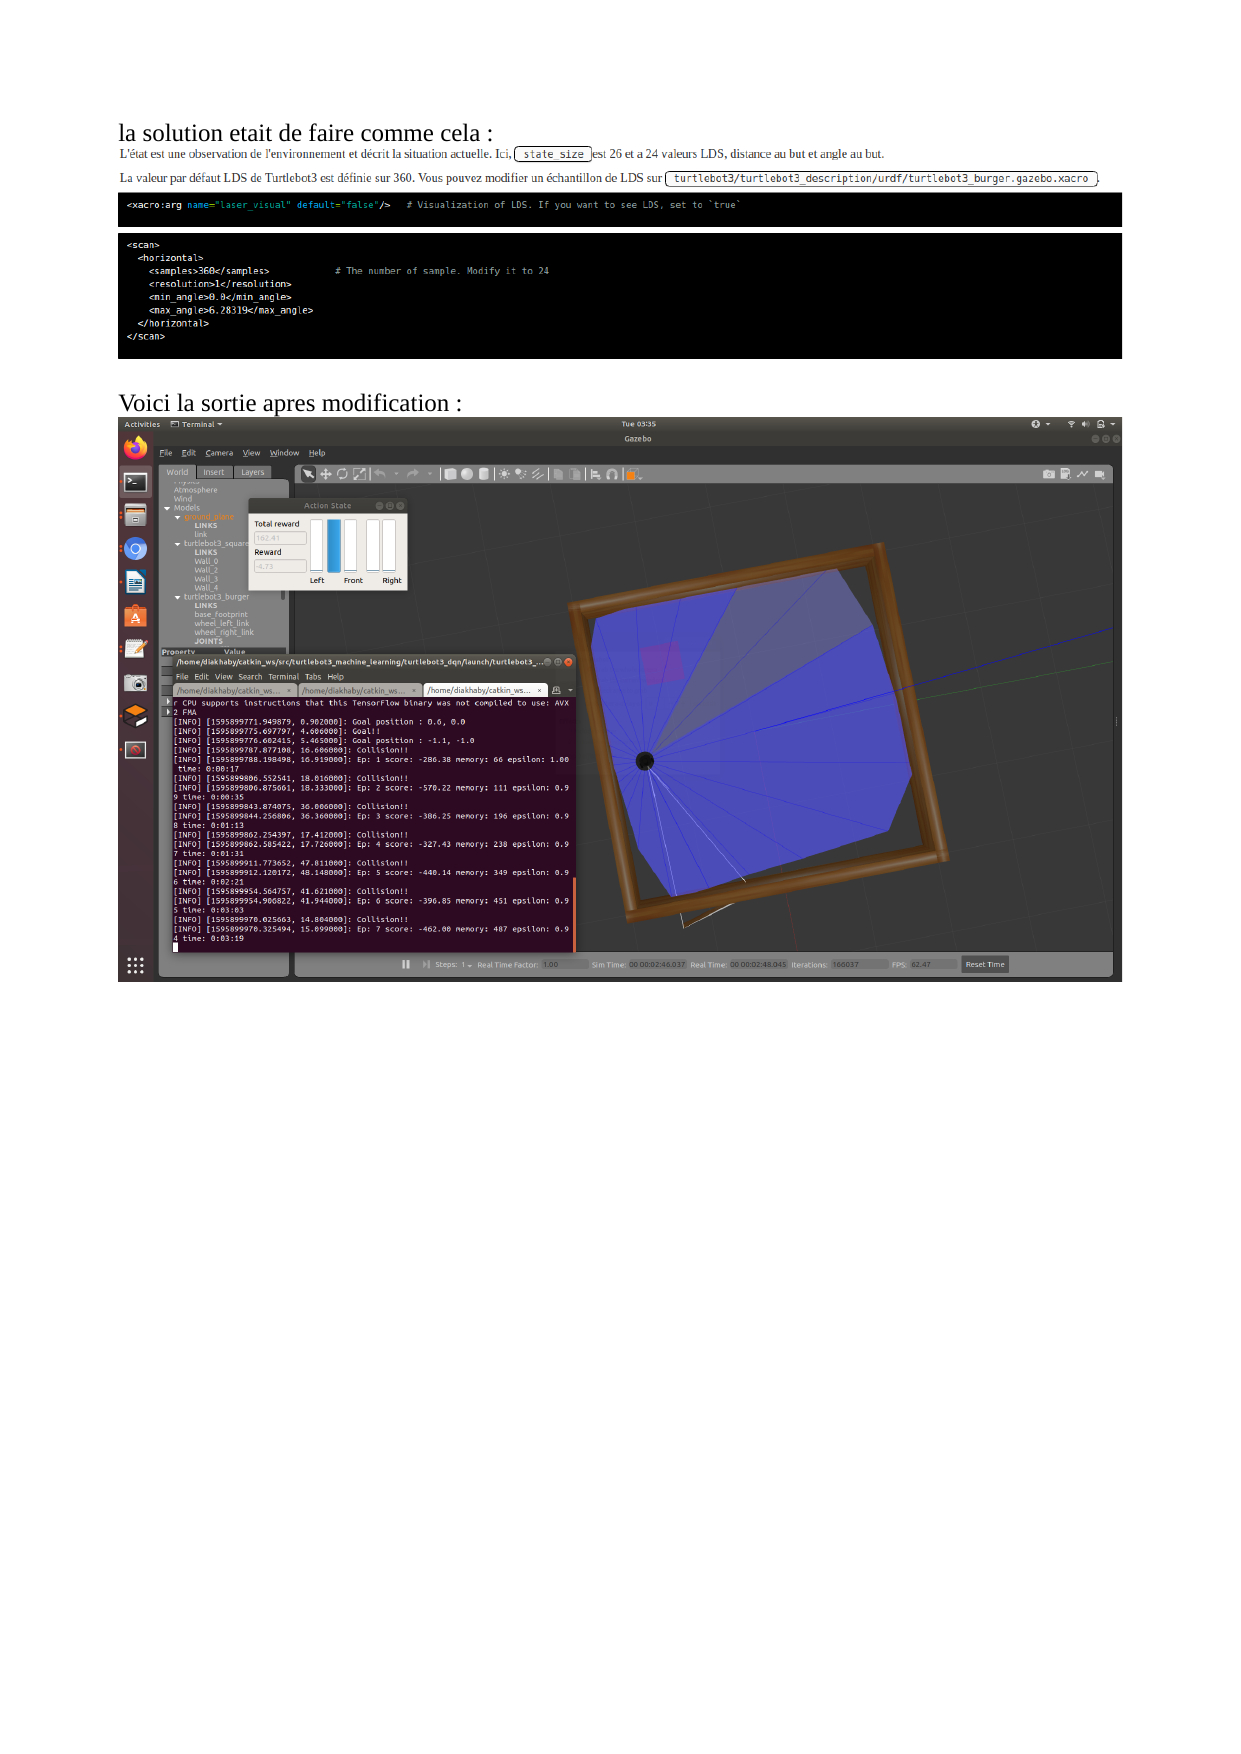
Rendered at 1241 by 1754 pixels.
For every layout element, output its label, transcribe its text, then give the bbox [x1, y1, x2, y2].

text Voici la sortie apres modification : [118, 388, 1122, 417]
picture [118, 417, 1123, 982]
picture [118, 146, 1123, 360]
text la solution etait de faire comme cela : [118, 118, 1122, 146]
